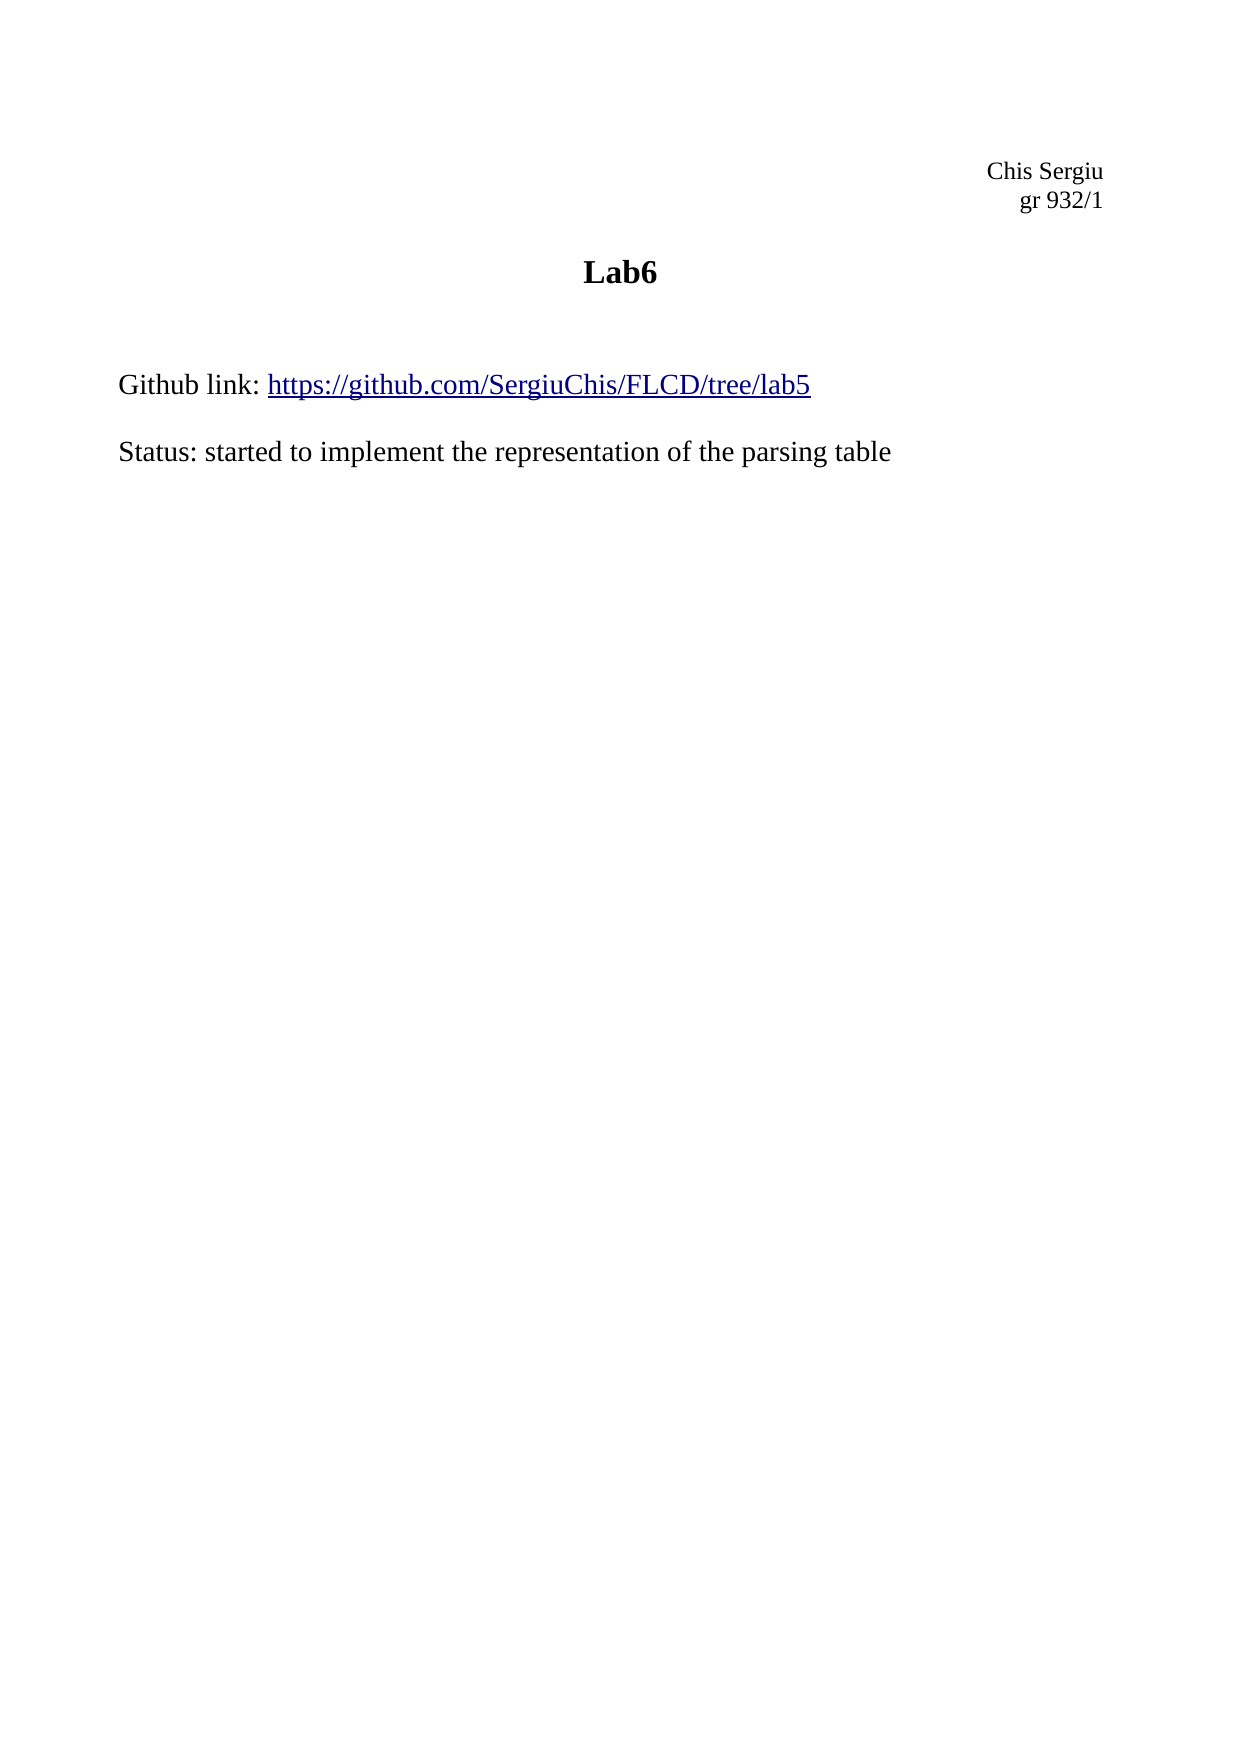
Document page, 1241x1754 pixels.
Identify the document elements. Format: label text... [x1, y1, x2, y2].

text gr 932/1 [118, 185, 1122, 214]
text Github link: https://github.com/SergiuChis/FLCD/tree/lab5 [118, 367, 1122, 401]
text Status: started to implement the representation of the parsing table [118, 434, 1122, 468]
text Lab6 [118, 252, 1122, 291]
text Chis Sergiu [118, 156, 1122, 185]
